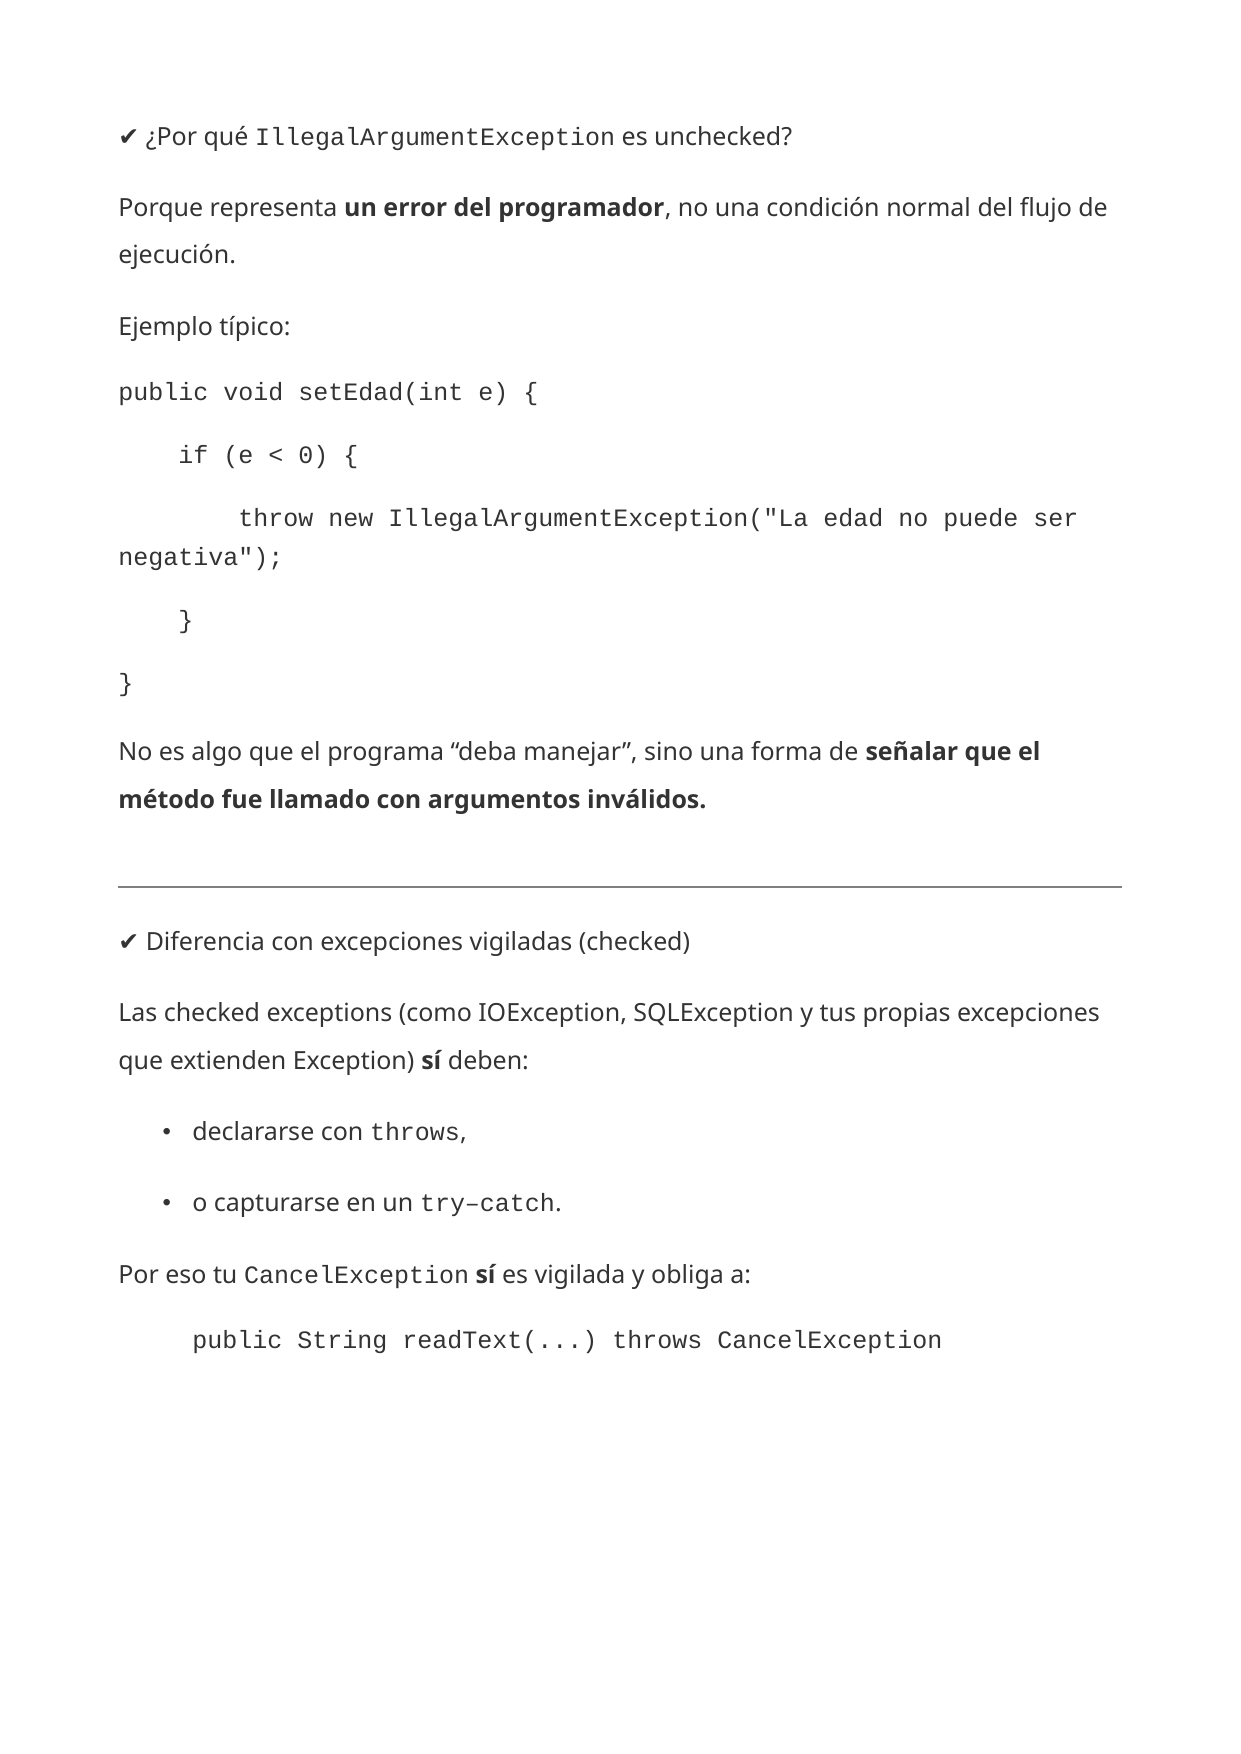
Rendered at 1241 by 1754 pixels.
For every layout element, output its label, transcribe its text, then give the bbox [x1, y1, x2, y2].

text Por eso tu CancelException sí es vigilada y obliga a: [118, 1256, 1122, 1291]
text if (e < 0) { [118, 442, 1122, 471]
list o capturarse en un try–catch. [162, 1185, 1122, 1219]
subtitle ✔ Diferencia con excepciones vigiladas (checked) [118, 924, 1122, 958]
text public String readText(...) throws CancelException [118, 1328, 1122, 1356]
text public void setEdad(int e) { [118, 379, 1122, 407]
text Las checked exceptions (como IOException, SQLException y tus propias excepciones que extienden Exception) sí deben: [118, 995, 1122, 1077]
text Ejemplo típico: [118, 308, 1122, 342]
text throw new IllegalArgumentException("La edad no puede ser negativa"); [118, 505, 1122, 573]
list declararse con throws, [162, 1114, 1122, 1148]
subtitle ✔ ¿Por qué IllegalArgumentException es unchecked? [118, 118, 1122, 152]
text Porque representa un error del programador, no una condición normal del flujo de ejecución. [118, 189, 1122, 271]
text } [118, 608, 1122, 636]
text No es algo que el programa “deba manejar”, sino una forma de señalar que el método fue llamado con argumentos inválidos. [118, 734, 1122, 816]
text } [118, 671, 1122, 699]
